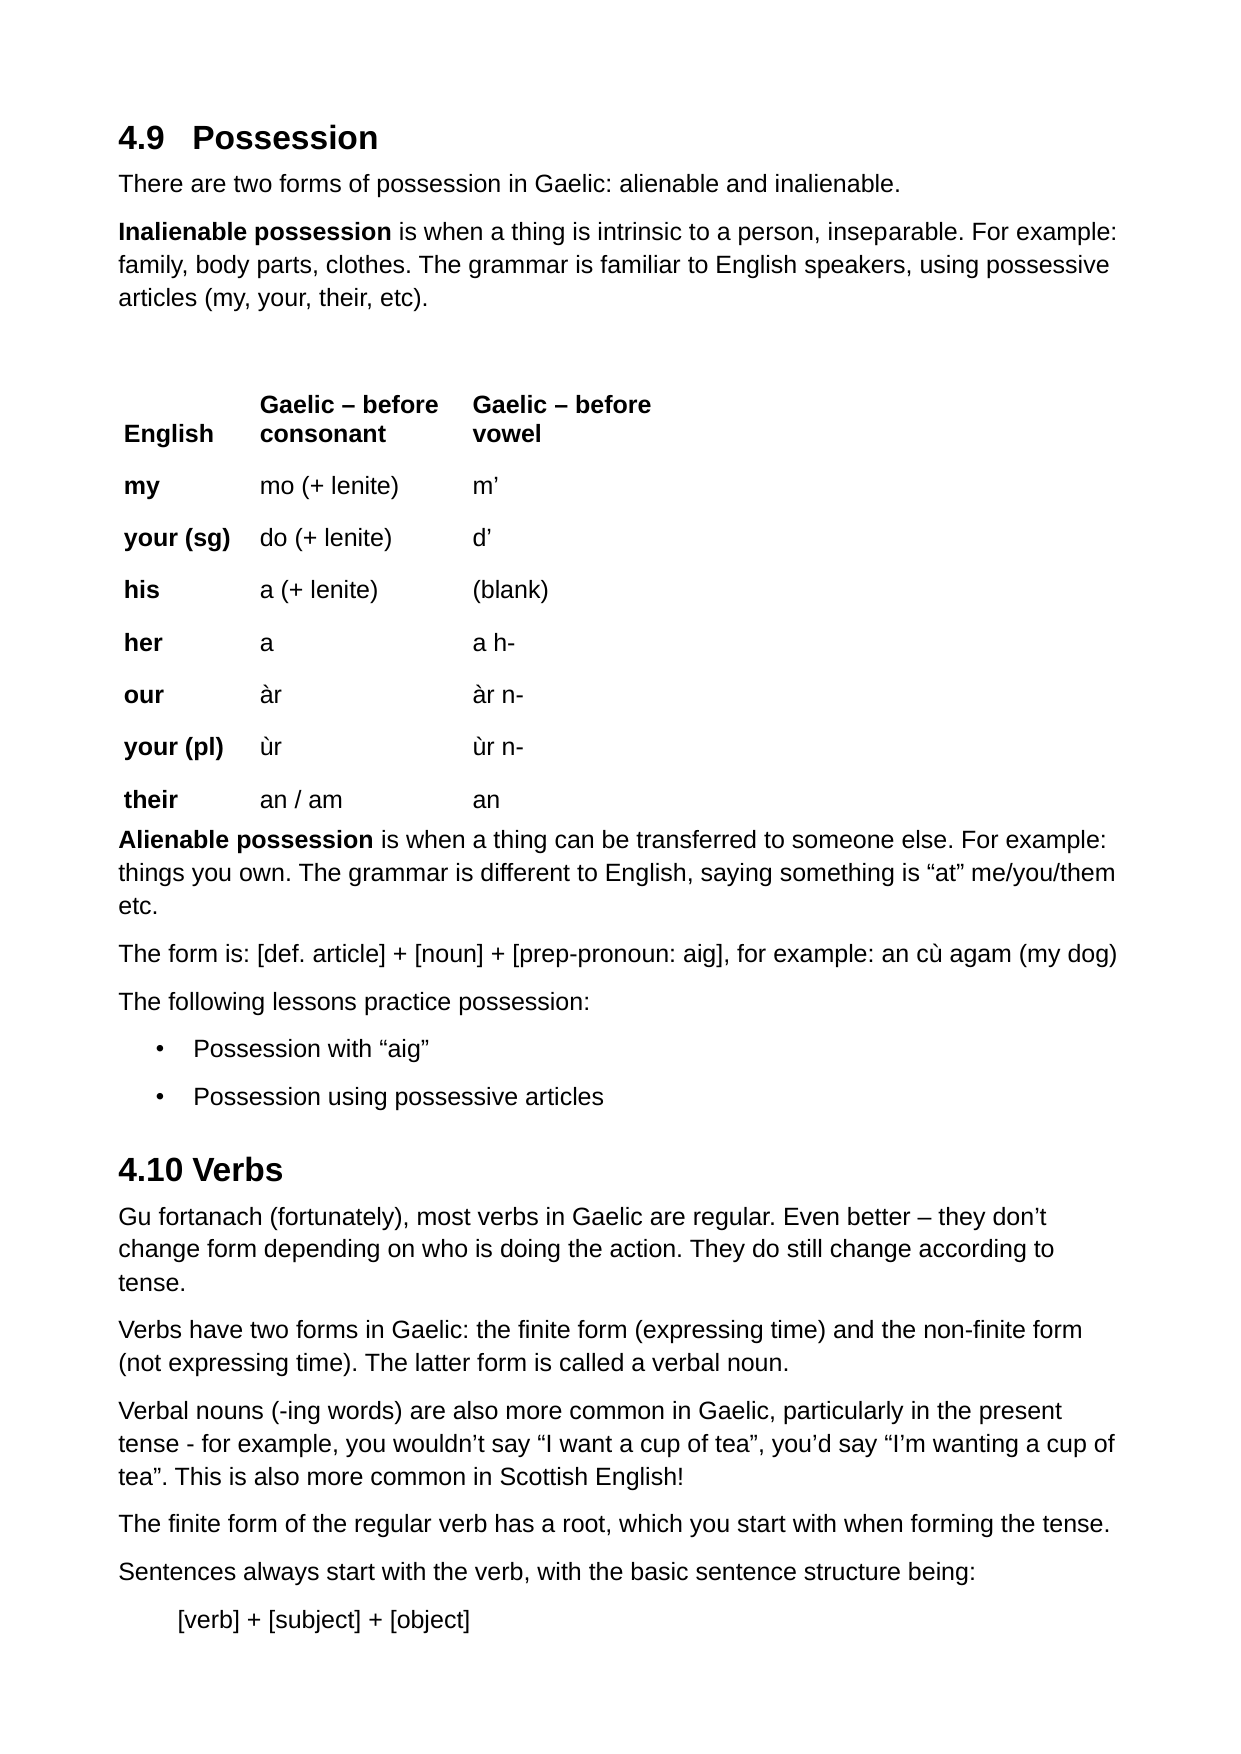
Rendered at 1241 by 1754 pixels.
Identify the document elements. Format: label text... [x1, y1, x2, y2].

text The form is: [def. article] + [noun] + [prep-pronoun: aig], for example: an cù agam (my dog) [118, 939, 1122, 968]
table_header Gaelic – before consonant [248, 378, 460, 459]
table_cell an / am [248, 773, 460, 825]
table_header Gaelic – before vowel [460, 378, 673, 459]
table_cell your (sg) [112, 511, 248, 564]
table_cell my [112, 459, 248, 511]
text Inalienable possession is when a thing is intrinsic to a person, inseparable. For example: family, body parts, clothes. The grammar is familiar to English speakers, using possessive articles (my, your, their, etc). [118, 217, 1122, 312]
text Gu fortanach (fortunately), most verbs in Gaelic are regular. Even better – they don’t change form depending on who is doing the action. They do still change according to tense. [118, 1201, 1122, 1296]
table_cell (blank) [460, 564, 673, 616]
table_cell àr [248, 668, 460, 721]
text Alienable possession is when a thing can be transferred to someone else. For example: things you own. The grammar is different to English, saying something is “at” me/you/them etc. [118, 825, 1122, 920]
table_cell their [112, 773, 248, 825]
table_cell ùr [248, 721, 460, 773]
text The finite form of the regular verb has a root, which you start with when forming the tense. [118, 1509, 1122, 1538]
table_cell his [112, 564, 248, 616]
text There are two forms of possession in Gaelic: alienable and inalienable. [118, 169, 1122, 198]
text Verbs have two forms in Gaelic: the finite form (expressing time) and the non-finite form (not expressing time). The latter form is called a verbal noun. [118, 1315, 1122, 1377]
table_cell mo (+ lenite) [248, 459, 460, 511]
table_cell d’ [460, 511, 673, 564]
table_cell m’ [460, 459, 673, 511]
table_cell do (+ lenite) [248, 511, 460, 564]
list Possession using possessive articles [156, 1082, 1122, 1111]
text The following lessons practice possession: [118, 986, 1122, 1015]
table_cell a h- [460, 616, 673, 668]
table_header English [112, 378, 248, 459]
table_cell your (pl) [112, 721, 248, 773]
text Verbal nouns (-ing words) are also more common in Gaelic, particularly in the present tense - for example, you wouldn’t say “I want a cup of tea”, you’d say “I’m wanting a cup of tea”. This is also more common in Scottish English! [118, 1396, 1122, 1491]
table_cell a (+ lenite) [248, 564, 460, 616]
subtitle Possession [118, 118, 1122, 157]
table_cell an [460, 773, 673, 825]
list Possession with “aig” [156, 1034, 1122, 1063]
table_cell a [248, 616, 460, 668]
table_cell our [112, 668, 248, 721]
text [verb] + [subject] + [object] [177, 1604, 1063, 1633]
table_cell her [112, 616, 248, 668]
table_cell àr n- [460, 668, 673, 721]
text Sentences always start with the verb, with the basic sentence structure being: [118, 1557, 1122, 1586]
subtitle Verbs [118, 1150, 1122, 1189]
table_cell ùr n- [460, 721, 673, 773]
